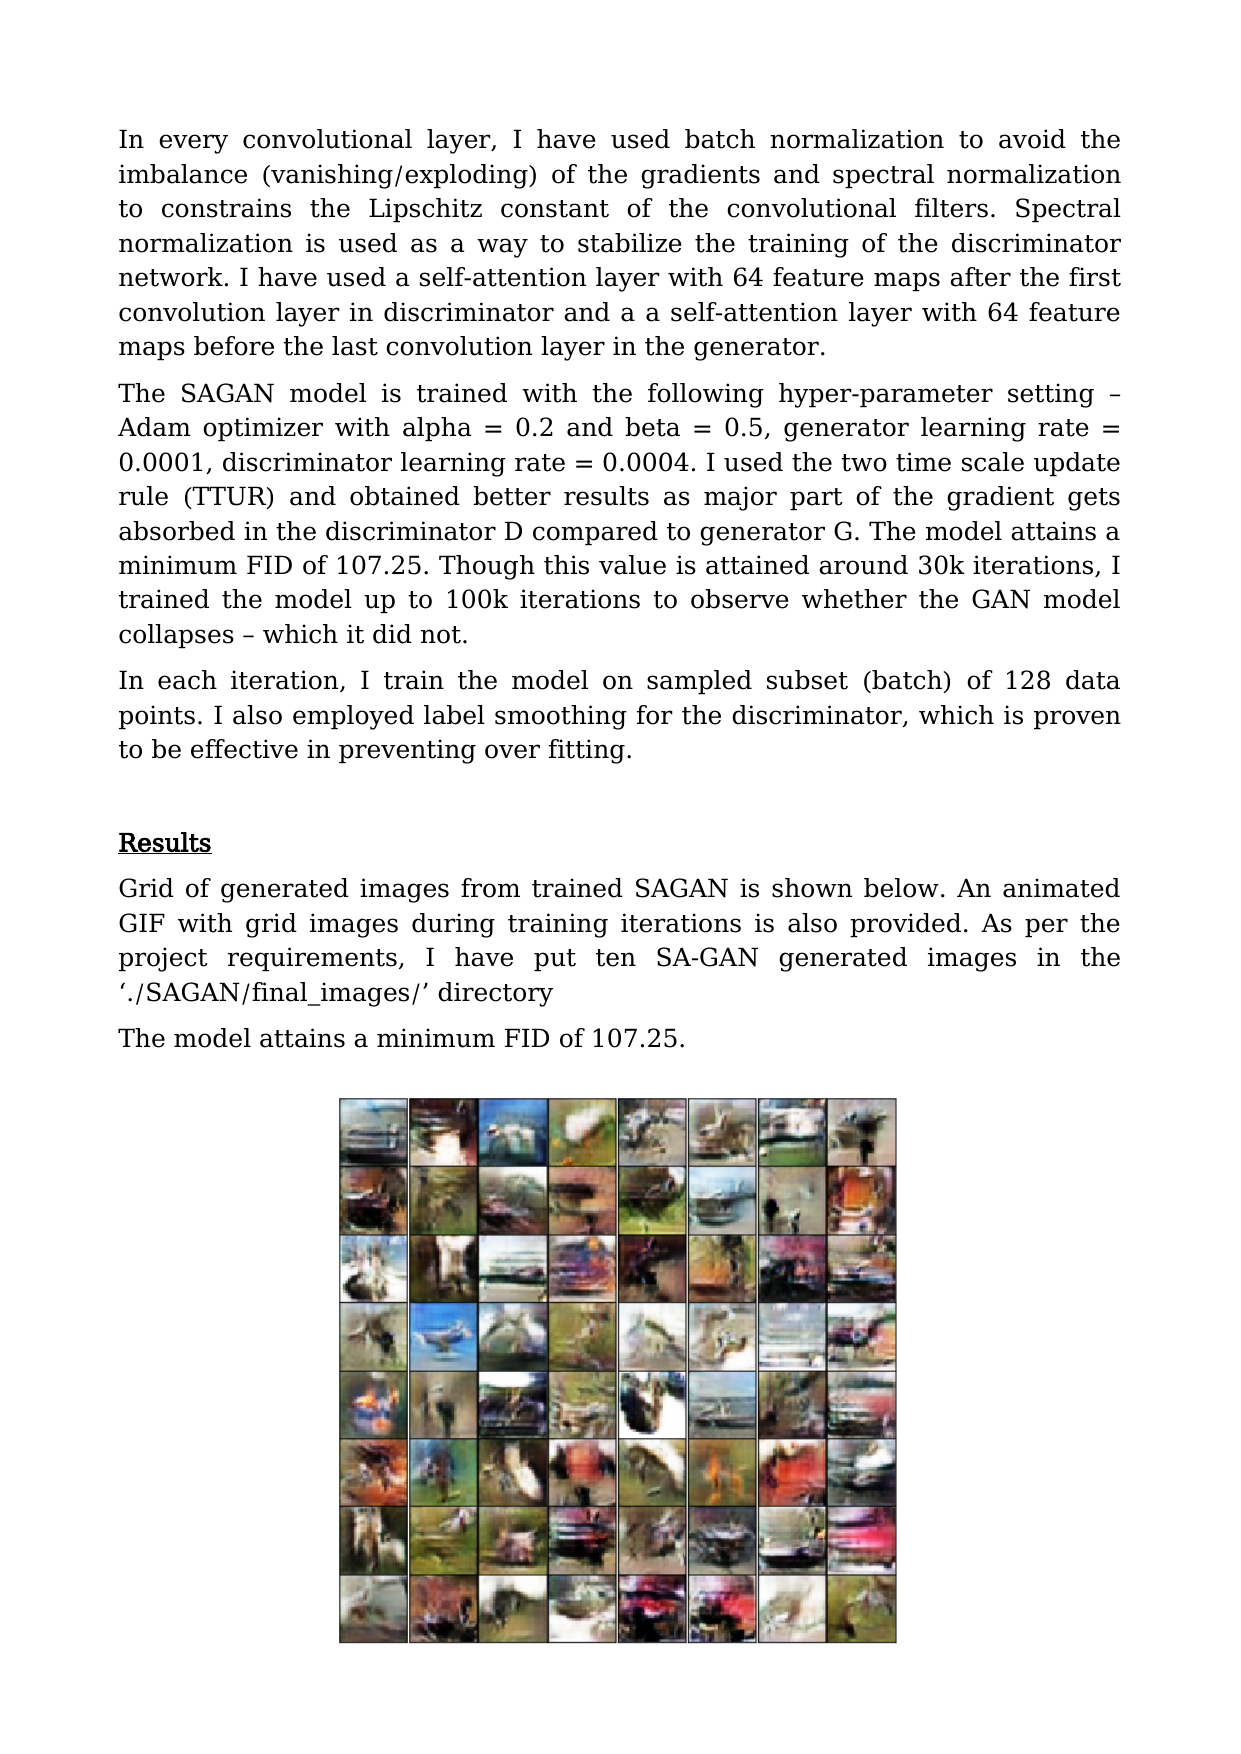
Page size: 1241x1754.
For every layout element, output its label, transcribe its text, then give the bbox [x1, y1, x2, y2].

text The SAGAN model is trained with the following hyper-parameter setting – Adam optimizer with alpha = 0.2 and beta = 0.5, generator learning rate = 0.0001, discriminator learning rate = 0.0004. I used the two time scale update rule (TTUR) and obtained better results as major part of the gradient gets absorbed in the discriminator D compared to generator G. The model attains a minimum FID of 107.25. Though this value is attained around 30k iterations, I trained the model up to 100k iterations to observe whether the GAN model collapses – which it did not. [118, 377, 1122, 649]
text Results [118, 827, 1122, 857]
text The model attains a minimum FID of 107.25. [118, 1023, 1122, 1053]
text In each iteration, I train the model on sampled subset (batch) of 128 data points. I also employed label smoothing for the discriminator, which is proven to be effective in preventing over fitting. [118, 665, 1122, 764]
picture [297, 1061, 939, 1677]
text In every convolutional layer, I have used batch normalization to avoid the imbalance (vanishing/exploding) of the gradients and spectral normalization to constrains the Lipschitz constant of the convolutional filters. Spectral normalization is used as a way to stabilize the training of the discriminator network. I have used a self-attention layer with 64 feature maps after the first convolution layer in discriminator and a a self-attention layer with 64 feature maps before the last convolution layer in the generator. [118, 124, 1122, 361]
text Grid of generated images from trained SAGAN is shown below. An animated GIF with grid images during training iterations is also provided. As per the project requirements, I have put ten SA-GAN generated images in the ‘./SAGAN/final_images/’ directory [118, 873, 1122, 1006]
